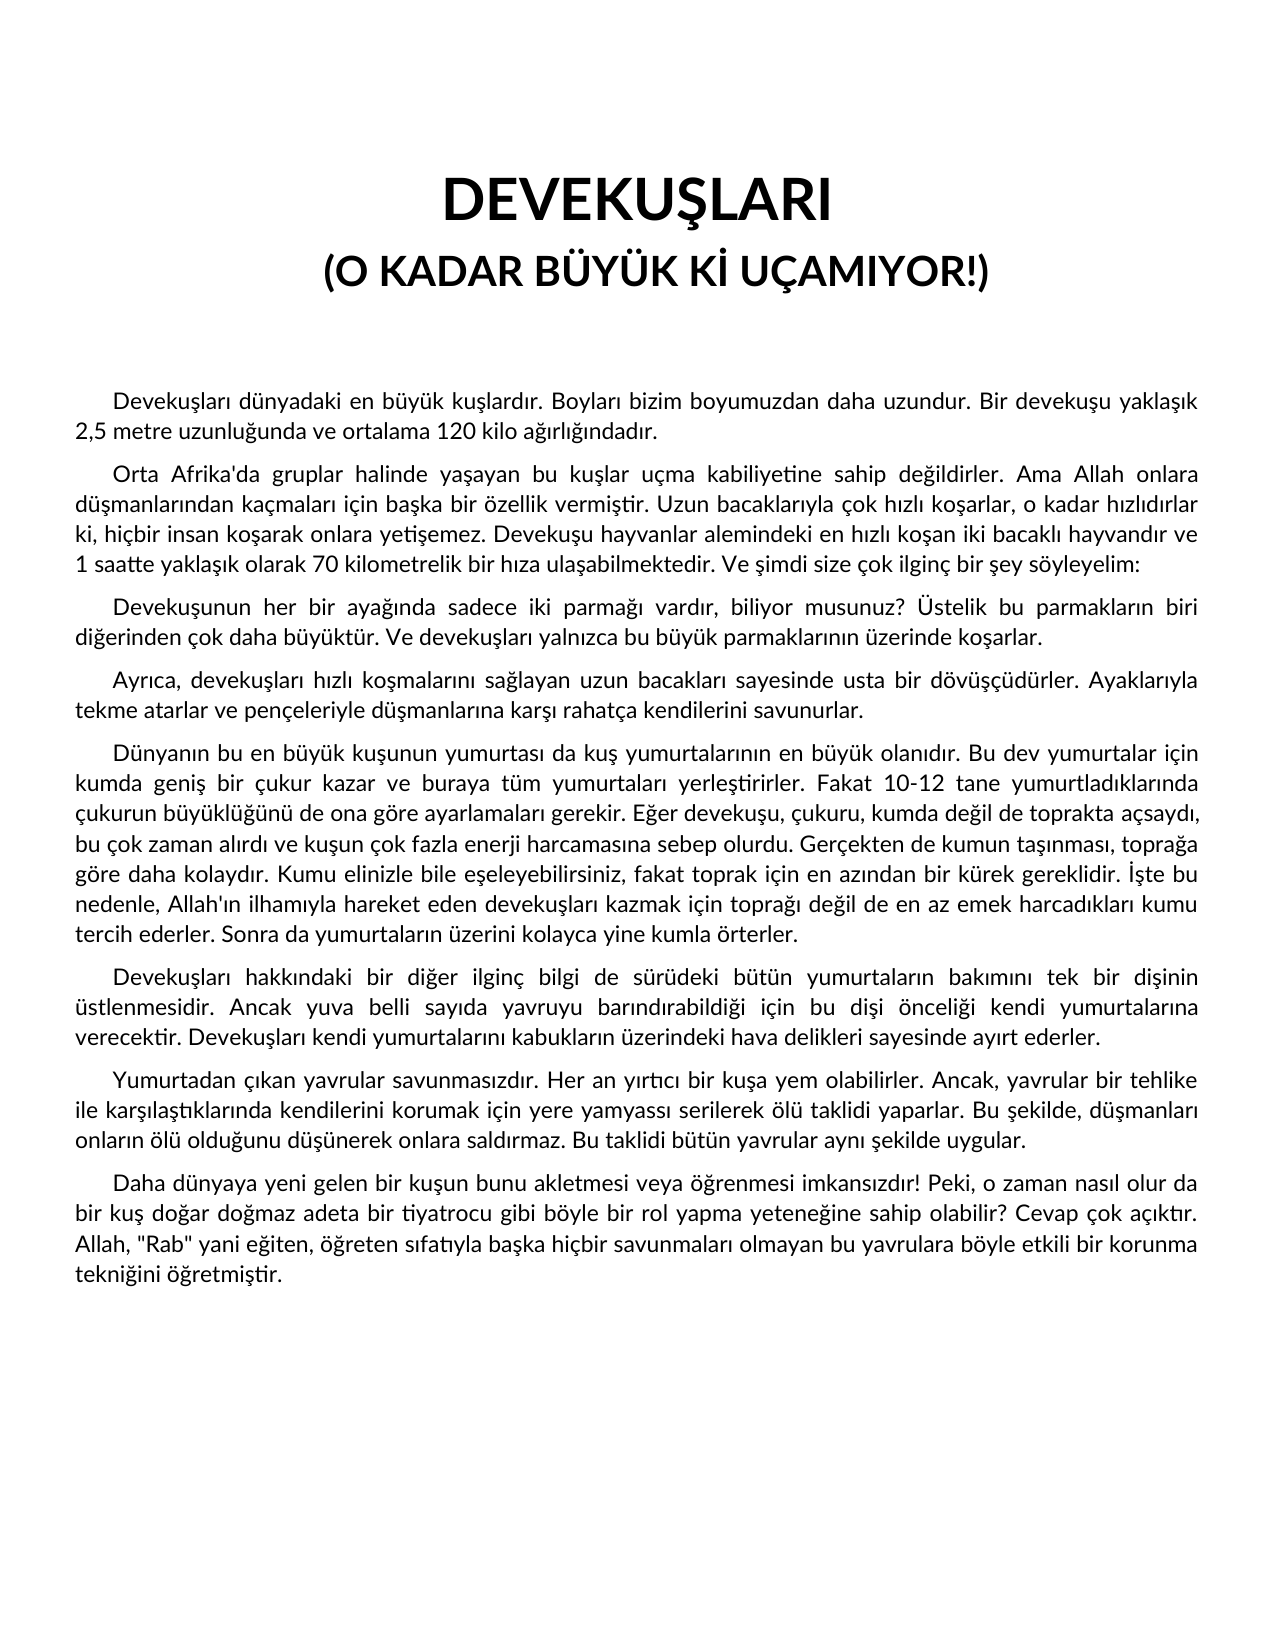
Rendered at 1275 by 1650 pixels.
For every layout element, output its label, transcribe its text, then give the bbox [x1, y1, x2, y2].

text Orta Afrika'da gruplar halinde yaşayan bu kuşlar uçma kabiliyetine sahip değildirler. Ama Allah onlara düşmanlarından kaçmaları için başka bir özellik vermiştir. Uzun bacaklarıyla çok hızlı koşarlar, o kadar hızlıdırlar ki, hiçbir insan koşarak onlara yetişemez. Devekuşu hayvanlar alemindeki en hızlı koşan iki bacaklı hayvandır ve 1 saatte yaklaşık olarak 70 kilometrelik bir hıza ulaşabilmektedir. Ve şimdi size çok ilginç bir şey söyleyelim: [75, 459, 1200, 578]
subtitle DEVEKUŞLARI [75, 162, 1200, 232]
text Devekuşları hakkındaki bir diğer ilginç bilgi de sürüdeki bütün yumurtaların bakımını tek bir dişinin üstlenmesidir. Ancak yuva belli sayıda yavruyu barındırabildiği için bu dişi önceliği kendi yumurtalarına verecektir. Devekuşları kendi yumurtalarını kabukların üzerindeki hava delikleri sayesinde ayırt ederler. [75, 963, 1200, 1051]
subtitle (O KADAR BÜYÜK Kİ UÇAMIYOR!) [112, 245, 1200, 295]
text Devekuşunun her bir ayağında sadece iki parmağı vardır, biliyor musunuz? Üstelik bu parmakların biri diğerinden çok daha büyüktür. Ve devekuşları yalnızca bu büyük parmaklarının üzerinde koşarlar. [75, 593, 1200, 651]
text Dünyanın bu en büyük kuşunun yumurtası da kuş yumurtalarının en büyük olanıdır. Bu dev yumurtalar için kumda geniş bir çukur kazar ve buraya tüm yumurtaları yerleştirirler. Fakat 10-12 tane yumurtladıklarında çukurun büyüklüğünü de ona göre ayarlamaları gerekir. Eğer devekuşu, çukuru, kumda değil de toprakta açsaydı, bu çok zaman alırdı ve kuşun çok fazla enerji harcamasına sebep olurdu. Gerçekten de kumun taşınması, toprağa göre daha kolaydır. Kumu elinizle bile eşeleyebilirsiniz, fakat toprak için en azından bir kürek gereklidir. İşte bu nedenle, Allah'ın ilhamıyla hareket eden devekuşları kazmak için toprağı değil de en az emek harcadıkları kumu tercih ederler. Sonra da yumurtaların üzerini kolayca yine kumla örterler. [75, 739, 1200, 947]
text Devekuşları dünyadaki en büyük kuşlardır. Boyları bizim boyumuzdan daha uzundur. Bir devekuşu yaklaşık 2,5 metre uzunluğunda ve ortalama 120 kilo ağırlığındadır. [75, 387, 1200, 444]
text Ayrıca, devekuşları hızlı koşmalarını sağlayan uzun bacakları sayesinde usta bir dövüşçüdürler. Ayaklarıyla tekme atarlar ve pençeleriyle düşmanlarına karşı rahatça kendilerini savunurlar. [75, 666, 1200, 723]
text Yumurtadan çıkan yavrular savunmasızdır. Her an yırtıcı bir kuşa yem olabilirler. Ancak, yavrular bir tehlike ile karşılaştıklarında kendilerini korumak için yere yamyassı serilerek ölü taklidi yaparlar. Bu şekilde, düşmanları onların ölü olduğunu düşünerek onlara saldırmaz. Bu taklidi bütün yavrular aynı şekilde uygular. [75, 1066, 1200, 1154]
text Daha dünyaya yeni gelen bir kuşun bunu akletmesi veya öğrenmesi imkansızdır! Peki, o zaman nasıl olur da bir kuş doğar doğmaz adeta bir tiyatrocu gibi böyle bir rol yapma yeteneğine sahip olabilir? Cevap çok açıktır. Allah, "Rab" yani eğiten, öğreten sıfatıyla başka hiçbir savunmaları olmayan bu yavrulara böyle etkili bir korunma tekniğini öğretmiştir. [75, 1169, 1200, 1287]
